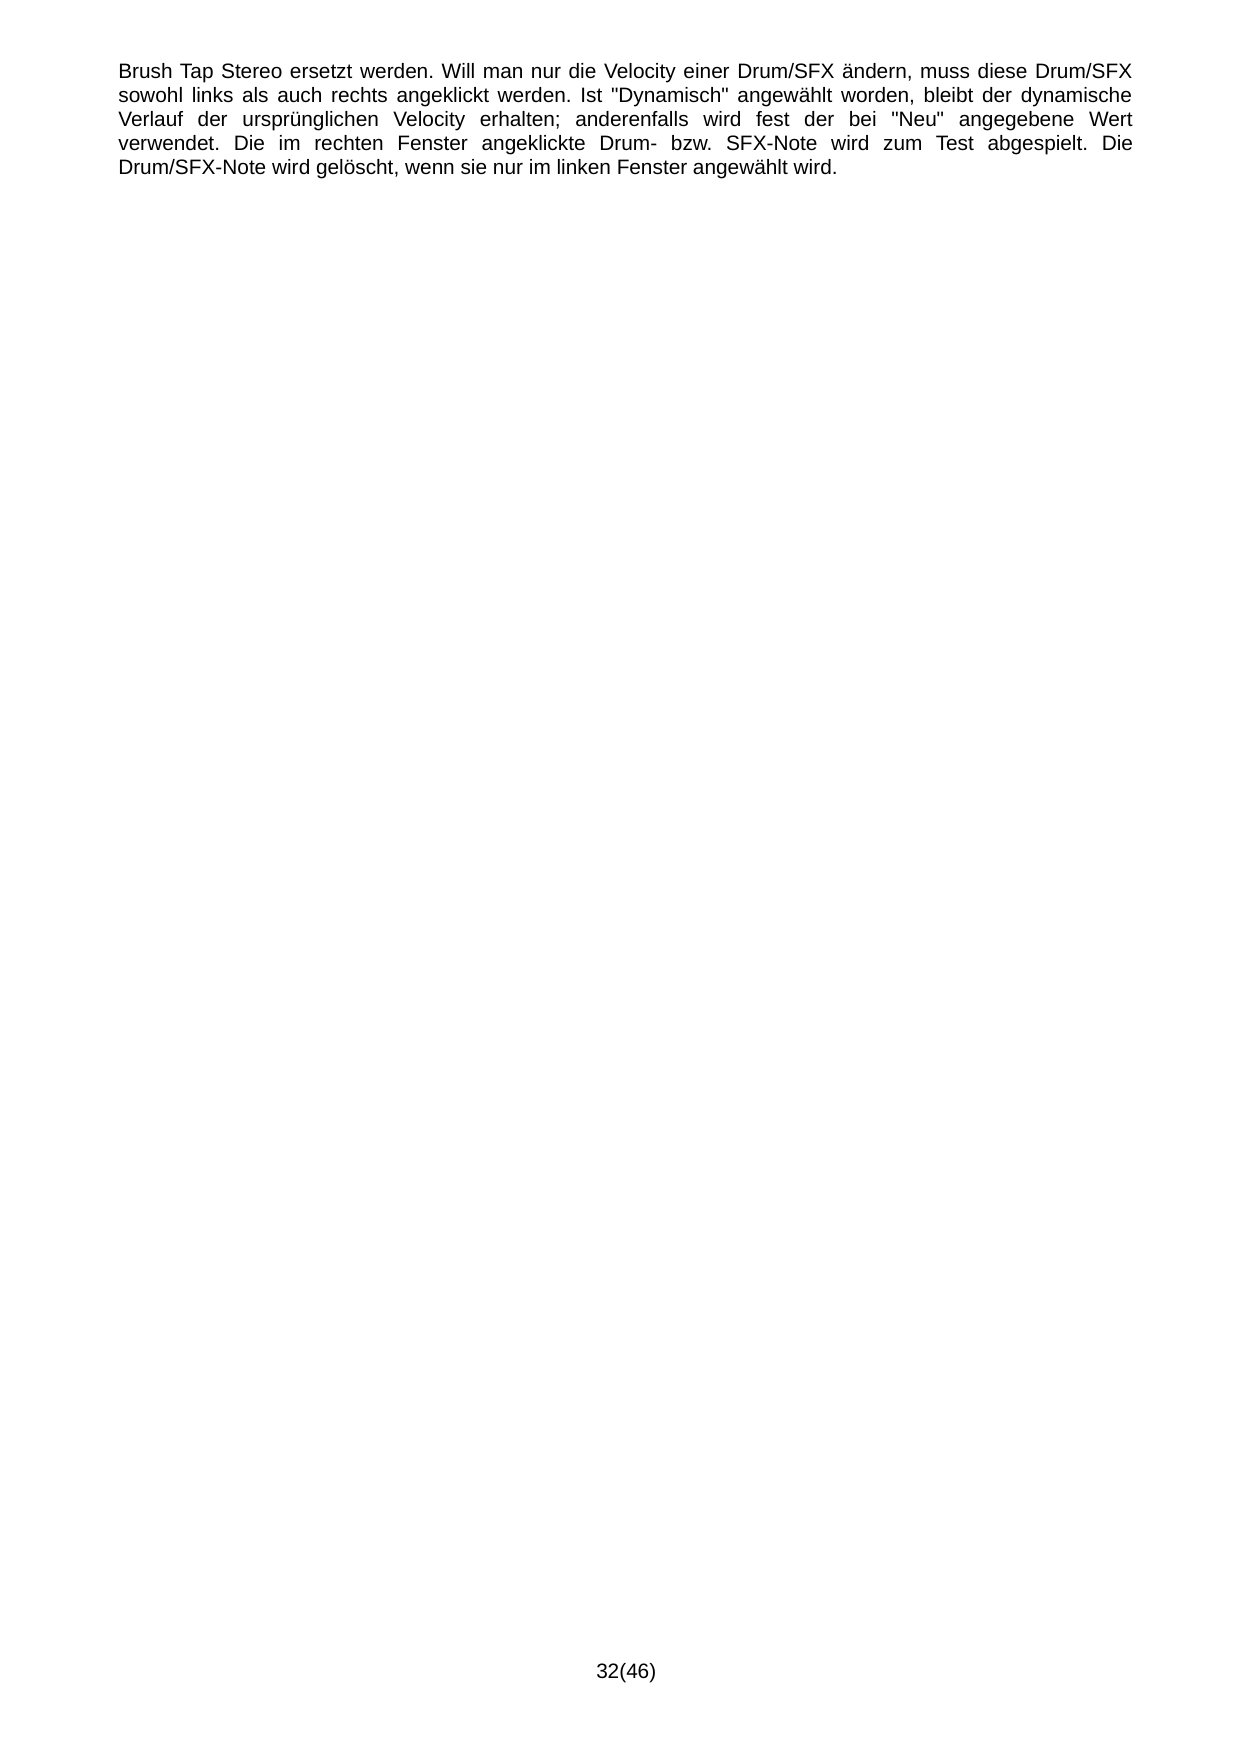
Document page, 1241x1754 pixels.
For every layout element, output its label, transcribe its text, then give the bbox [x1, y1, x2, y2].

text Brush Tap Stereo ersetzt werden. Will man nur die Velocity einer Drum/SFX ändern, muss diese Drum/SFX sowohl links als auch rechts angeklickt werden. Ist "Dynamisch" angewählt worden, bleibt der dynamische Verlauf der ursprünglichen Velocity erhalten; anderenfalls wird fest der bei "Neu" angegebene Wert verwendet. Die im rechten Fenster angeklickte Drum- bzw. SFX-Note wird zum Test abgespielt. Die Drum/SFX-Note wird gelöscht, wenn sie nur im linken Fenster angewählt wird. [118, 59, 1134, 179]
